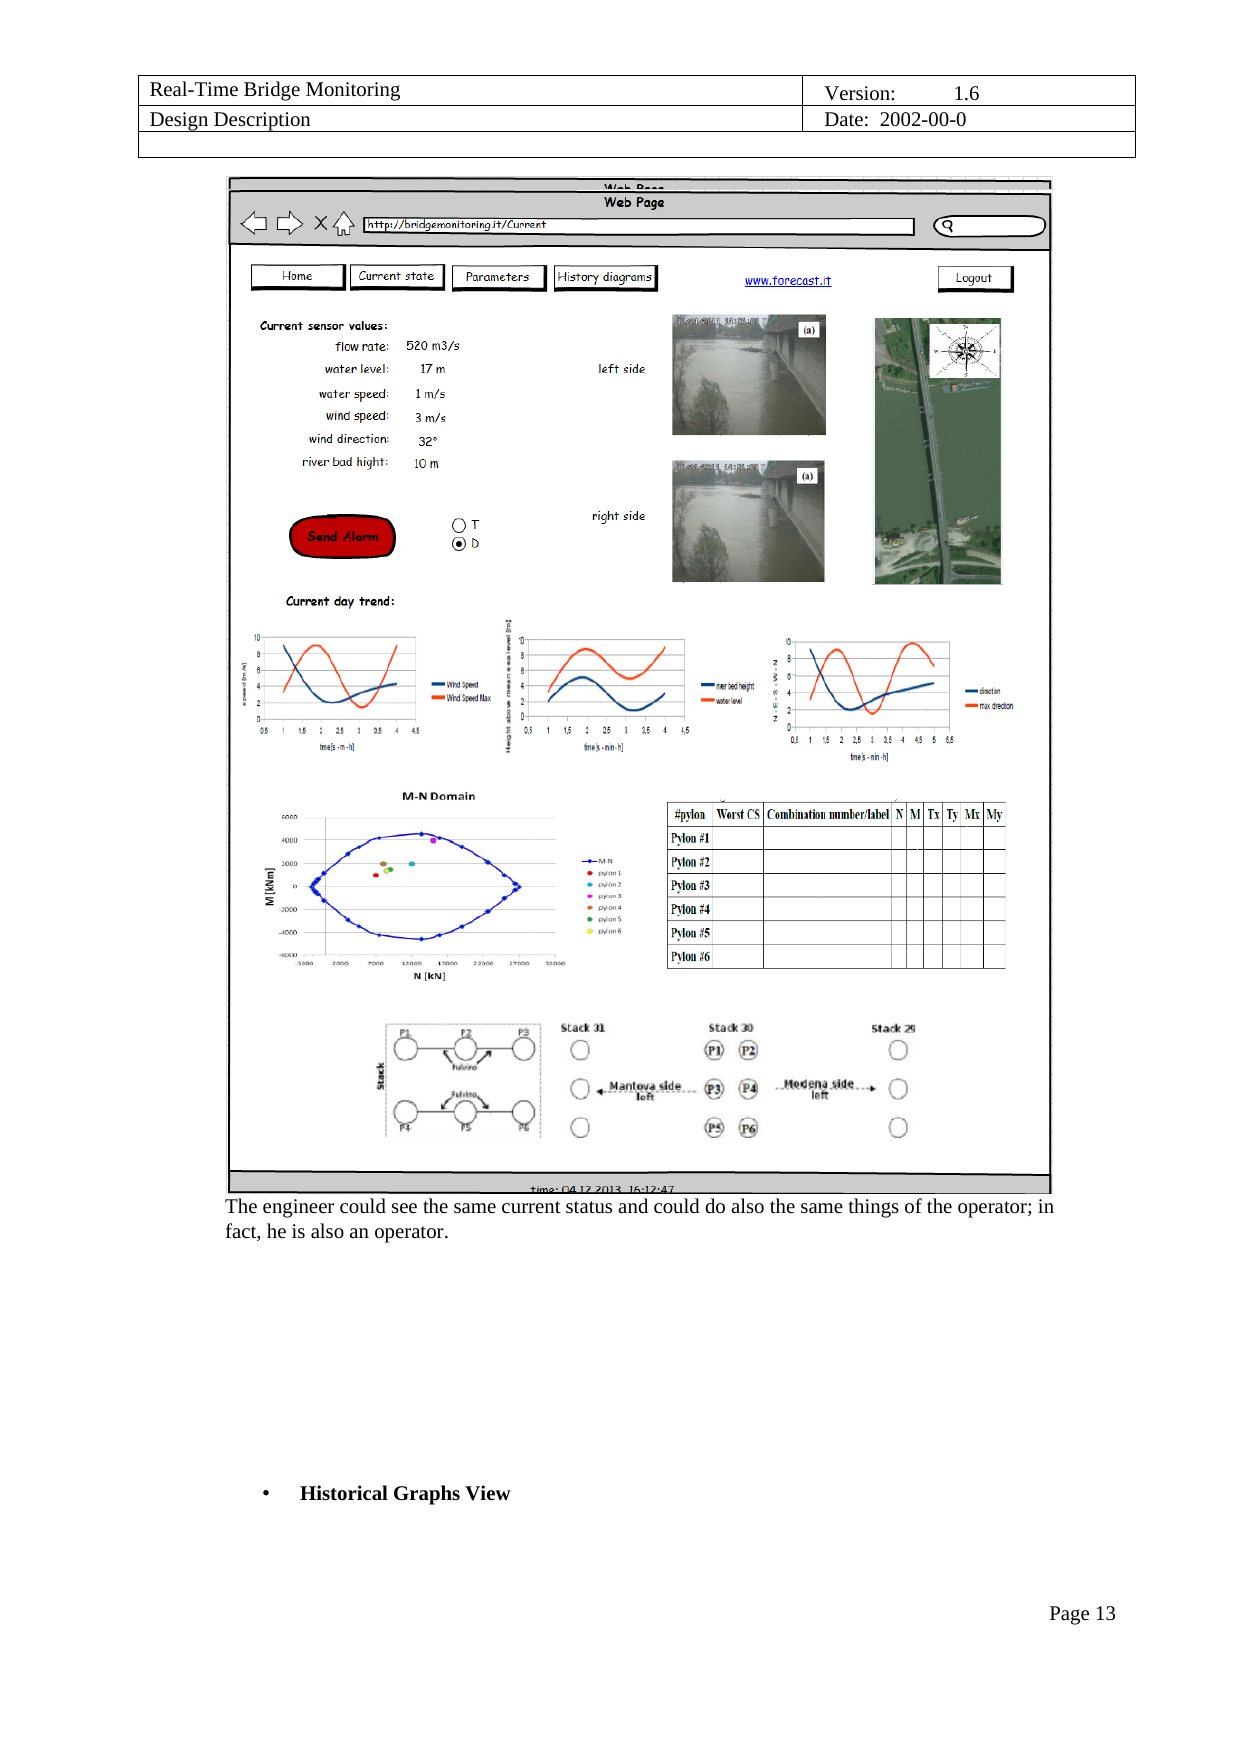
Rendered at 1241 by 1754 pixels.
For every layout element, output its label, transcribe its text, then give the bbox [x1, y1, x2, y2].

text The engineer could see the same current status and could do also the same things of the operator; in fact, he is also an operator. [225, 220, 1090, 1243]
list Historical Graphs View [262, 1480, 1090, 1505]
